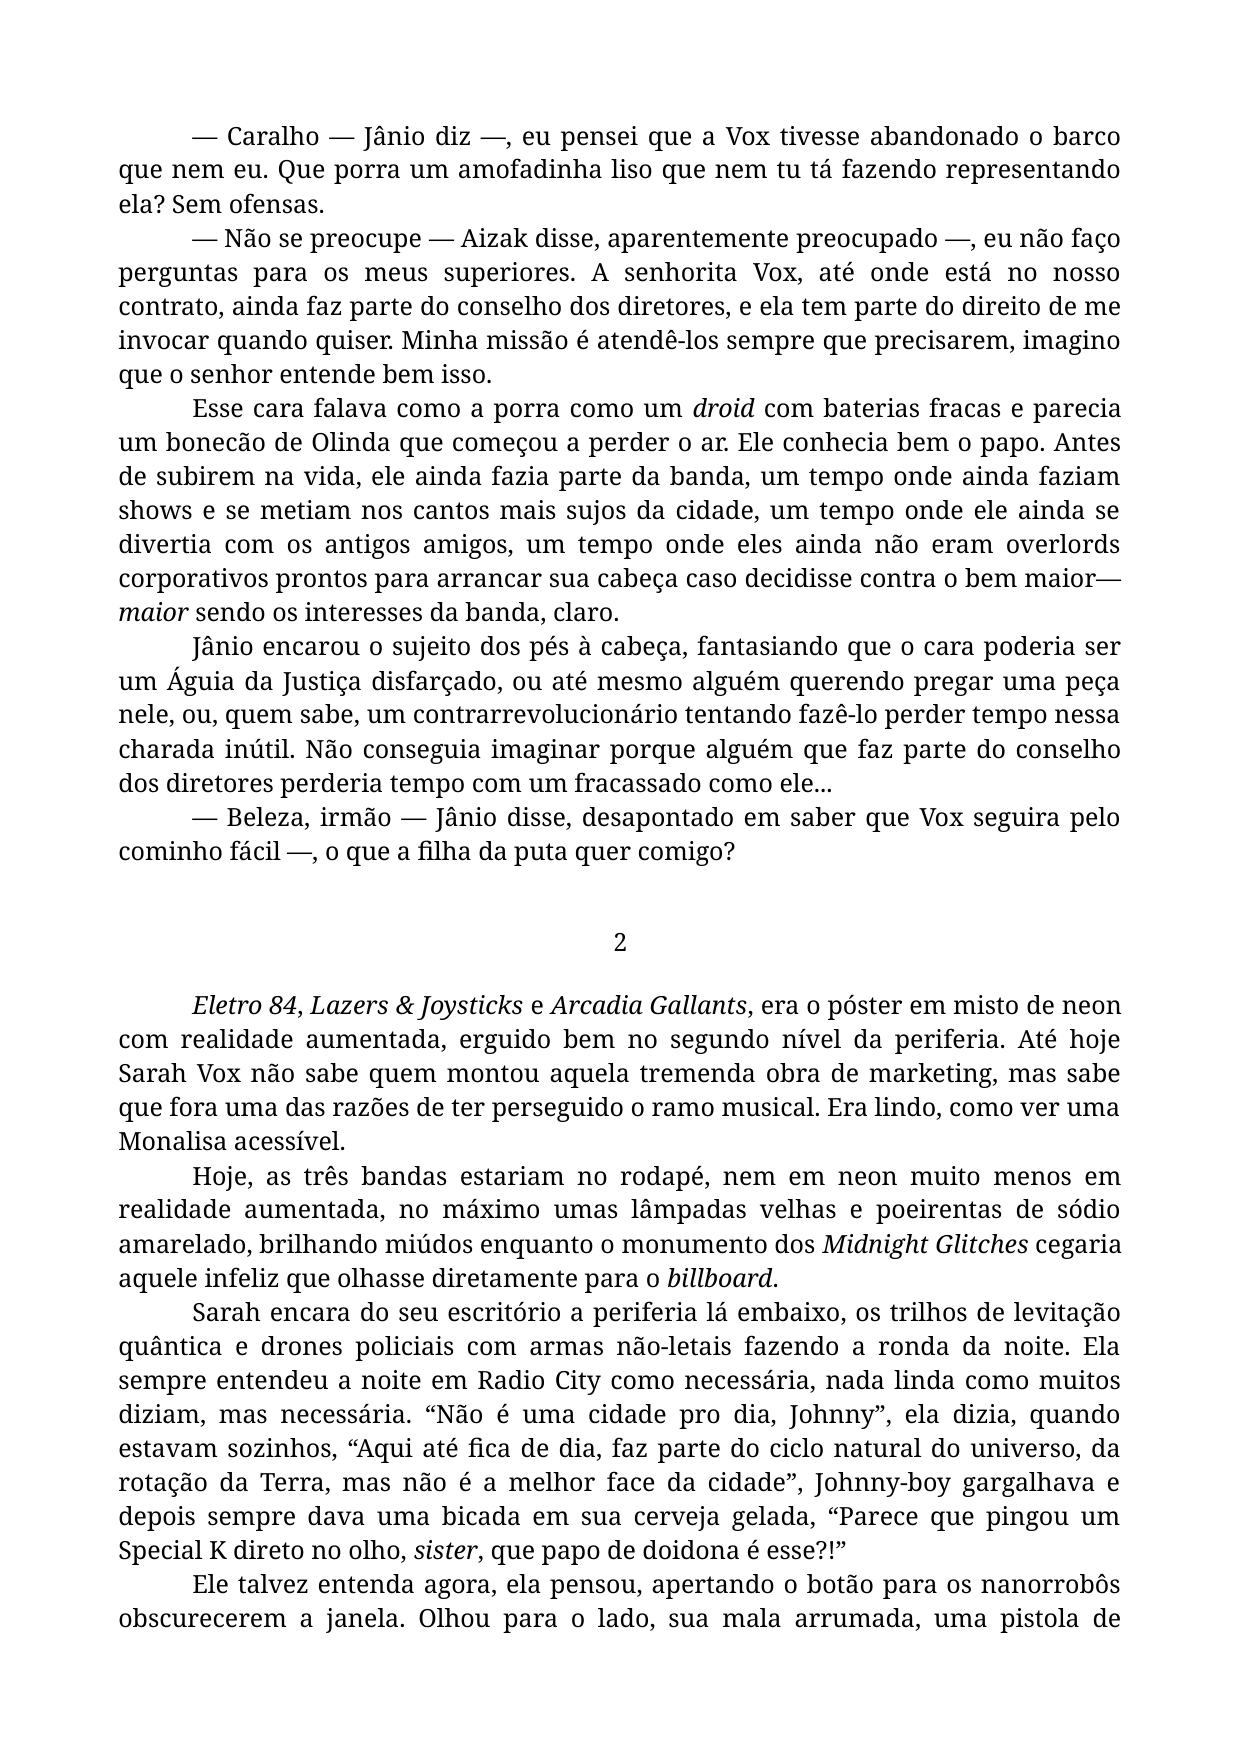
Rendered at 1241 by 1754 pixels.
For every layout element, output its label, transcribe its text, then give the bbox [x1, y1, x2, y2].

text 2 [118, 925, 1122, 959]
text — Caralho — Jânio diz —, eu pensei que a Vox tivesse abandonado o barco que nem eu. Que porra um amofadinha liso que nem tu tá fazendo representando ela? Sem ofensas. [118, 118, 1122, 220]
text Hoje, as três bandas estariam no rodapé, nem em neon muito menos em realidade aumentada, no máximo umas lâmpadas velhas e poeirentas de sódio amarelado, brilhando miúdos enquanto o monumento dos Midnight Glitches cegaria aquele infeliz que olhasse diretamente para o billboard. [118, 1158, 1122, 1294]
text Ele talvez entenda agora, ela pensou, apertando o botão para os nanorrobôs obscurecerem a janela. Olhou para o lado, sua mala arrumada, uma pistola de [118, 1567, 1122, 1635]
text Sarah encara do seu escritório a periferia lá embaixo, os trilhos de levitação quântica e drones policiais com armas não-letais fazendo a ronda da noite. Ela sempre entendeu a noite em Radio City como necessária, nada linda como muitos diziam, mas necessária. “Não é uma cidade pro dia, Johnny”, ela dizia, quando estavam sozinhos, “Aqui até fica de dia, faz parte do ciclo natural do universo, da rotação da Terra, mas não é a melhor face da cidade”, Johnny-boy gargalhava e depois sempre dava uma bicada em sua cerveja gelada, “Parece que pingou um Special K direto no olho, sister, que papo de doidona é esse?!” [118, 1294, 1122, 1567]
text Jânio encarou o sujeito dos pés à cabeça, fantasiando que o cara poderia ser um Águia da Justiça disfarçado, ou até mesmo alguém querendo pregar uma peça nele, ou, quem sabe, um contrarrevolucionário tentando fazê-lo perder tempo nessa charada inútil. Não conseguia imaginar porque alguém que faz parte do conselho dos diretores perderia tempo com um fracassado como ele... [118, 629, 1122, 799]
text — Não se preocupe — Aizak disse, aparentemente preocupado —, eu não faço perguntas para os meus superiores. A senhorita Vox, até onde está no nosso contrato, ainda faz parte do conselho dos diretores, e ela tem parte do direito de me invocar quando quiser. Minha missão é atendê-los sempre que precisarem, imagino que o senhor entende bem isso. [118, 220, 1122, 391]
text Esse cara falava como a porra como um droid com baterias fracas e parecia um bonecão de Olinda que começou a perder o ar. Ele conhecia bem o papo. Antes de subirem na vida, ele ainda fazia parte da banda, um tempo onde ainda faziam shows e se metiam nos cantos mais sujos da cidade, um tempo onde ele ainda se divertia com os antigos amigos, um tempo onde eles ainda não eram overlords corporativos prontos para arrancar sua cabeça caso decidisse contra o bem maior—maior sendo os interesses da banda, claro. [118, 391, 1122, 629]
text — Beleza, irmão — Jânio disse, desapontado em saber que Vox seguira pelo cominho fácil —, o que a filha da puta quer comigo? [118, 799, 1122, 867]
text Eletro 84, Lazers & Joysticks e Arcadia Gallants, era o póster em misto de neon com realidade aumentada, erguido bem no segundo nível da periferia. Até hoje Sarah Vox não sabe quem montou aquela tremenda obra de marketing, mas sabe que fora uma das razões de ter perseguido o ramo musical. Era lindo, como ver uma Monalisa acessível. [118, 988, 1122, 1158]
